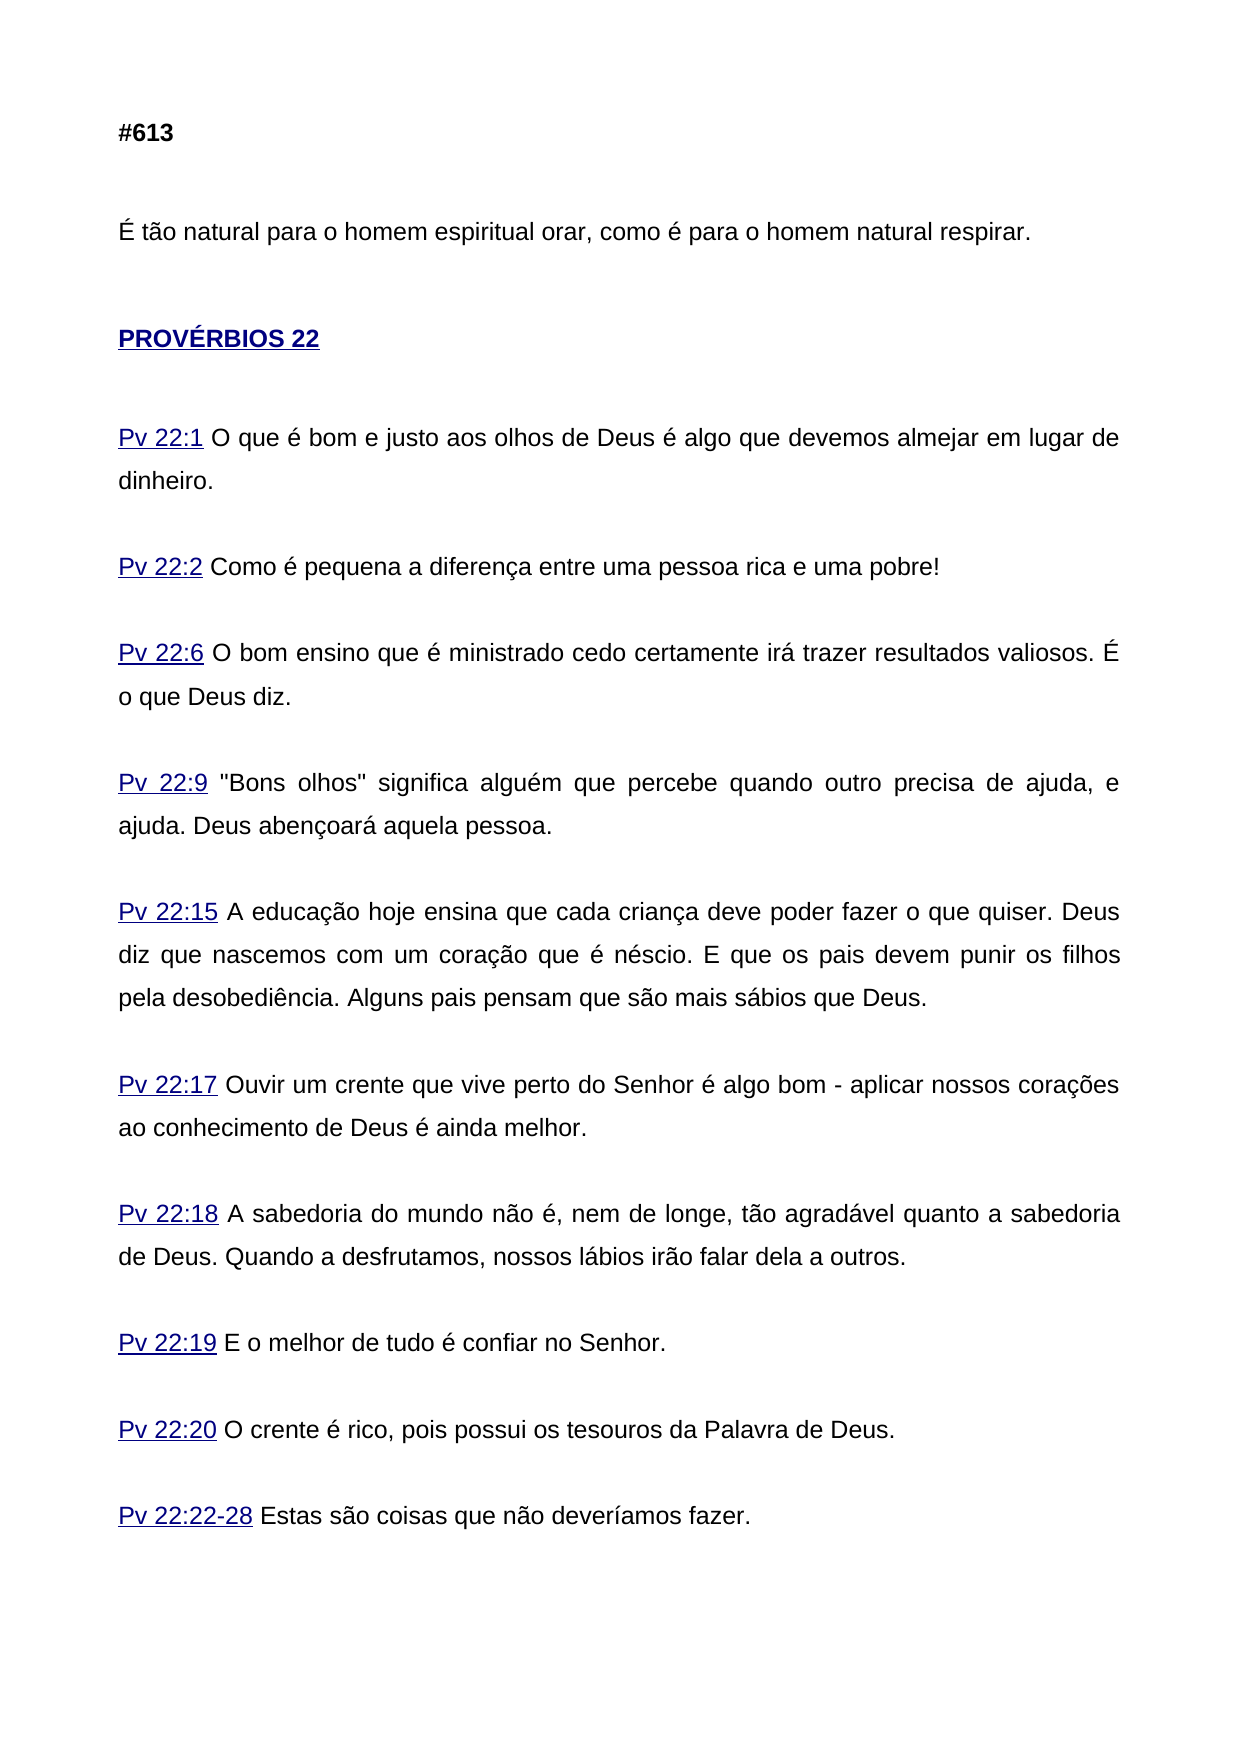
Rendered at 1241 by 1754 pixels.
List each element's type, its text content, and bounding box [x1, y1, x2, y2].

subtitle PROVÉRBIOS 22 [118, 324, 1122, 353]
text Pv 22:22-28 Estas são coisas que não deveríamos fazer. [118, 1501, 1122, 1529]
text Pv 22:6 O bom ensino que é ministrado cedo certamente irá trazer resultados valiosos. É o que Deus diz. [118, 638, 1122, 710]
subtitle #613 [118, 118, 1122, 147]
text Pv 22:19 E o melhor de tudo é confiar no Senhor. [118, 1328, 1122, 1357]
text Pv 22:1 O que é bom e justo aos olhos de Deus é algo que devemos almejar em lugar de dinheiro. [118, 423, 1122, 494]
text Pv 22:9 "Bons olhos" significa alguém que percebe quando outro precisa de ajuda, e ajuda. Deus abençoará aquela pessoa. [118, 768, 1122, 839]
text Pv 22:15 A educação hoje ensina que cada criança deve poder fazer o que quiser. Deus diz que nascemos com um coração que é néscio. E que os pais devem punir os filhos pela desobediência. Alguns pais pensam que são mais sábios que Deus. [118, 897, 1122, 1012]
text É tão natural para o homem espiritual orar, como é para o homem natural respirar. [118, 217, 1122, 246]
text Pv 22:18 A sabedoria do mundo não é, nem de longe, tão agradável quanto a sabedoria de Deus. Quando a desfrutamos, nossos lábios irão falar dela a outros. [118, 1199, 1122, 1271]
text Pv 22:20 O crente é rico, pois possui os tesouros da Palavra de Deus. [118, 1414, 1122, 1443]
text Pv 22:17 Ouvir um crente que vive perto do Senhor é algo bom - aplicar nossos corações ao conhecimento de Deus é ainda melhor. [118, 1069, 1122, 1141]
text Pv 22:2 Como é pequena a diferença entre uma pessoa rica e uma pobre! [118, 552, 1122, 581]
